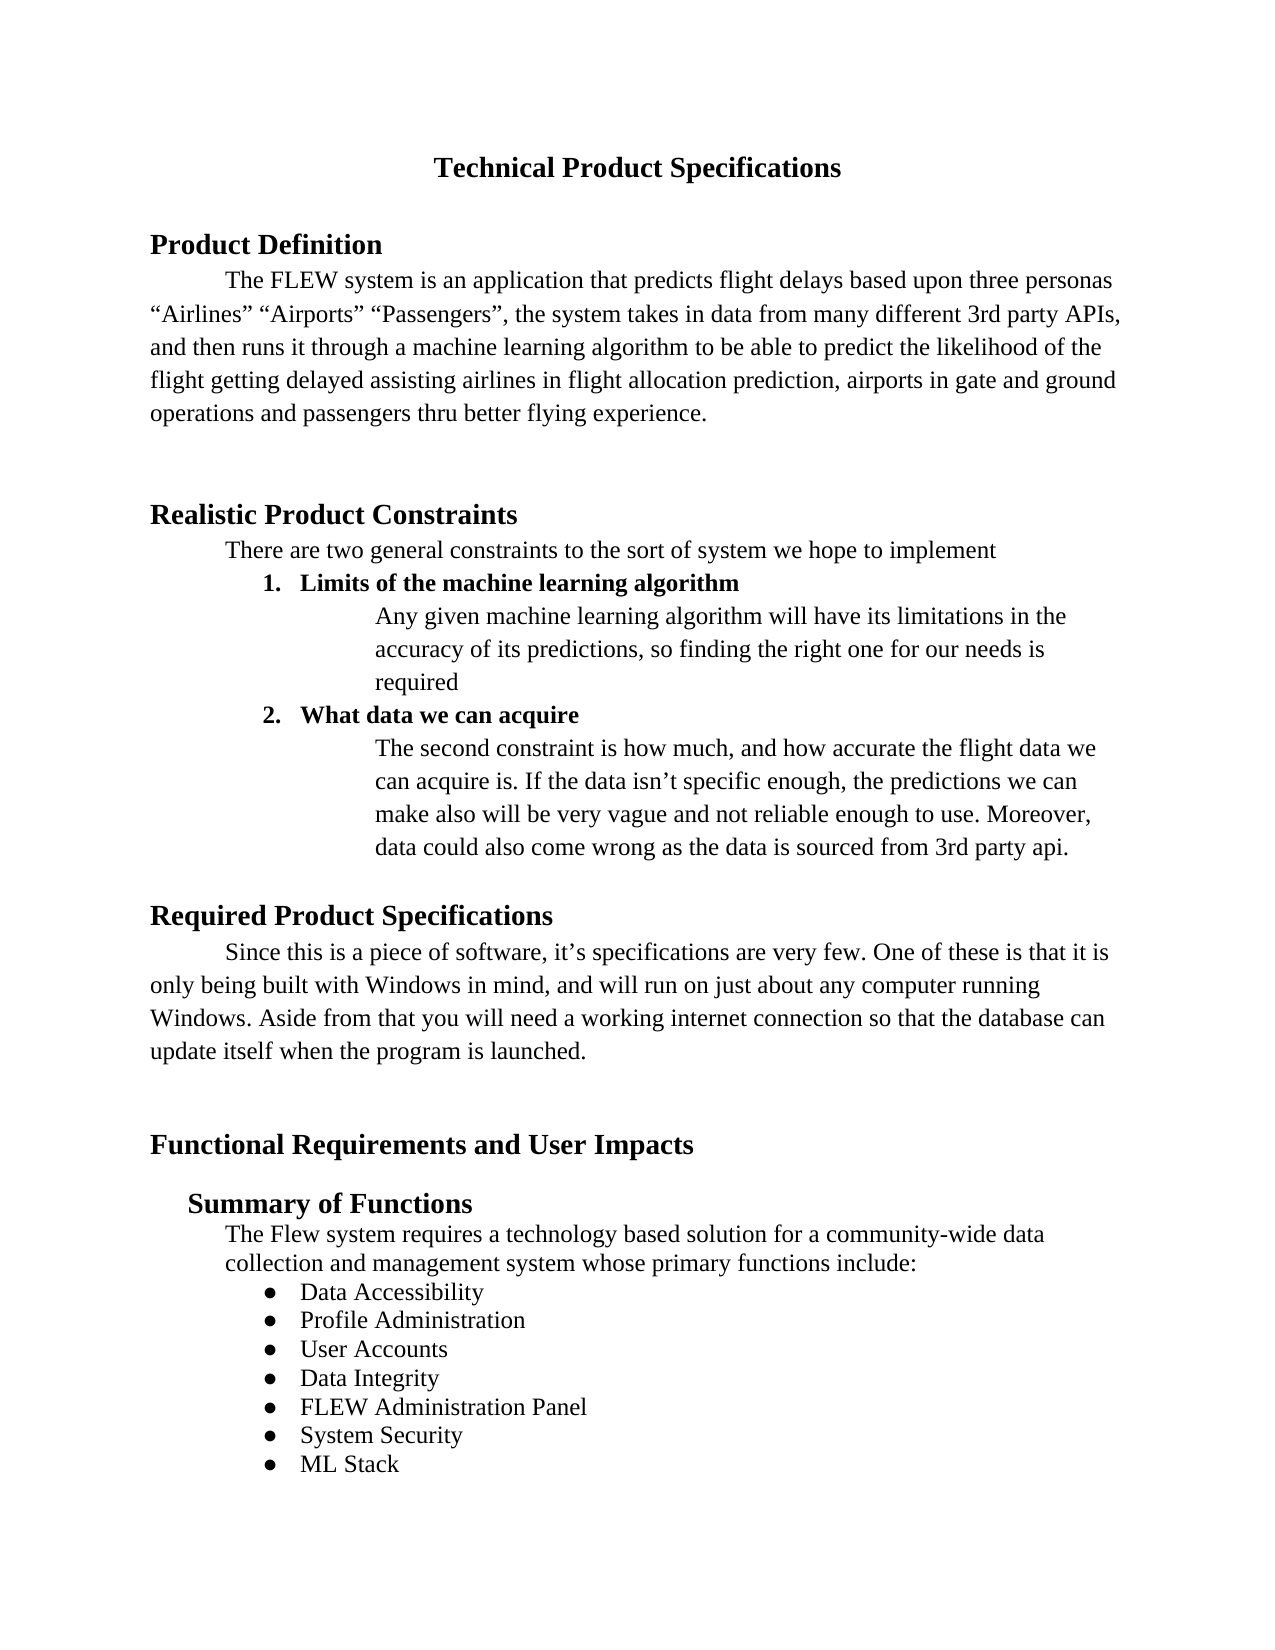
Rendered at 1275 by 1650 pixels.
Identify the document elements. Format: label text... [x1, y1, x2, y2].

list ML Stack [262, 1449, 1125, 1478]
text Since this is a piece of software, it’s specifications are very few. One of these is that it is only being built with Windows in mind, and will run on just about any computer running Windows. Aside from that you will need a working internet connection so that the database can update itself when the program is launched. [150, 937, 1125, 1065]
list What data we can acquire [262, 700, 1125, 729]
list Limits of the machine learning algorithm [262, 568, 1125, 597]
text Product Definition [150, 227, 1125, 261]
text There are two general constraints to the sort of system we hope to implement [150, 535, 1125, 564]
text Realistic Product Constraints [150, 497, 1125, 530]
list Data Integrity [262, 1363, 1125, 1392]
text The FLEW system is an application that predicts flight delays based upon three personas “Airlines” “Airports” “Passengers”, the system takes in data from many different 3rd party APIs, and then runs it through a machine learning algorithm to be able to predict the likelihood of the flight getting delayed assisting airlines in flight allocation prediction, airports in gate and ground operations and passengers thru better flying experience. [150, 266, 1125, 426]
list User Accounts [262, 1334, 1125, 1363]
list Profile Administration [262, 1306, 1125, 1334]
text Required Product Specifications [150, 898, 1125, 932]
text Functional Requirements and User Impacts [150, 1127, 1125, 1161]
list Summary of Functions The Flew system requires a technology based solution for a community-wide data collection and management system whose primary functions include: [187, 1186, 1125, 1277]
list Data Accessibility [262, 1277, 1125, 1306]
list FLEW Administration Panel [262, 1392, 1125, 1421]
text Any given machine learning algorithm will have its limitations in the accuracy of its predictions, so finding the right one for our needs is required [375, 601, 1125, 696]
text The second constraint is how much, and how accurate the flight data we can acquire is. If the data isn’t specific enough, the predictions we can make also will be very vague and not reliable enough to use. Moreover, data could also come wrong as the data is sourced from 3rd party api. [375, 733, 1125, 861]
text Technical Product Specifications [150, 150, 1125, 183]
list System Security [262, 1421, 1125, 1449]
